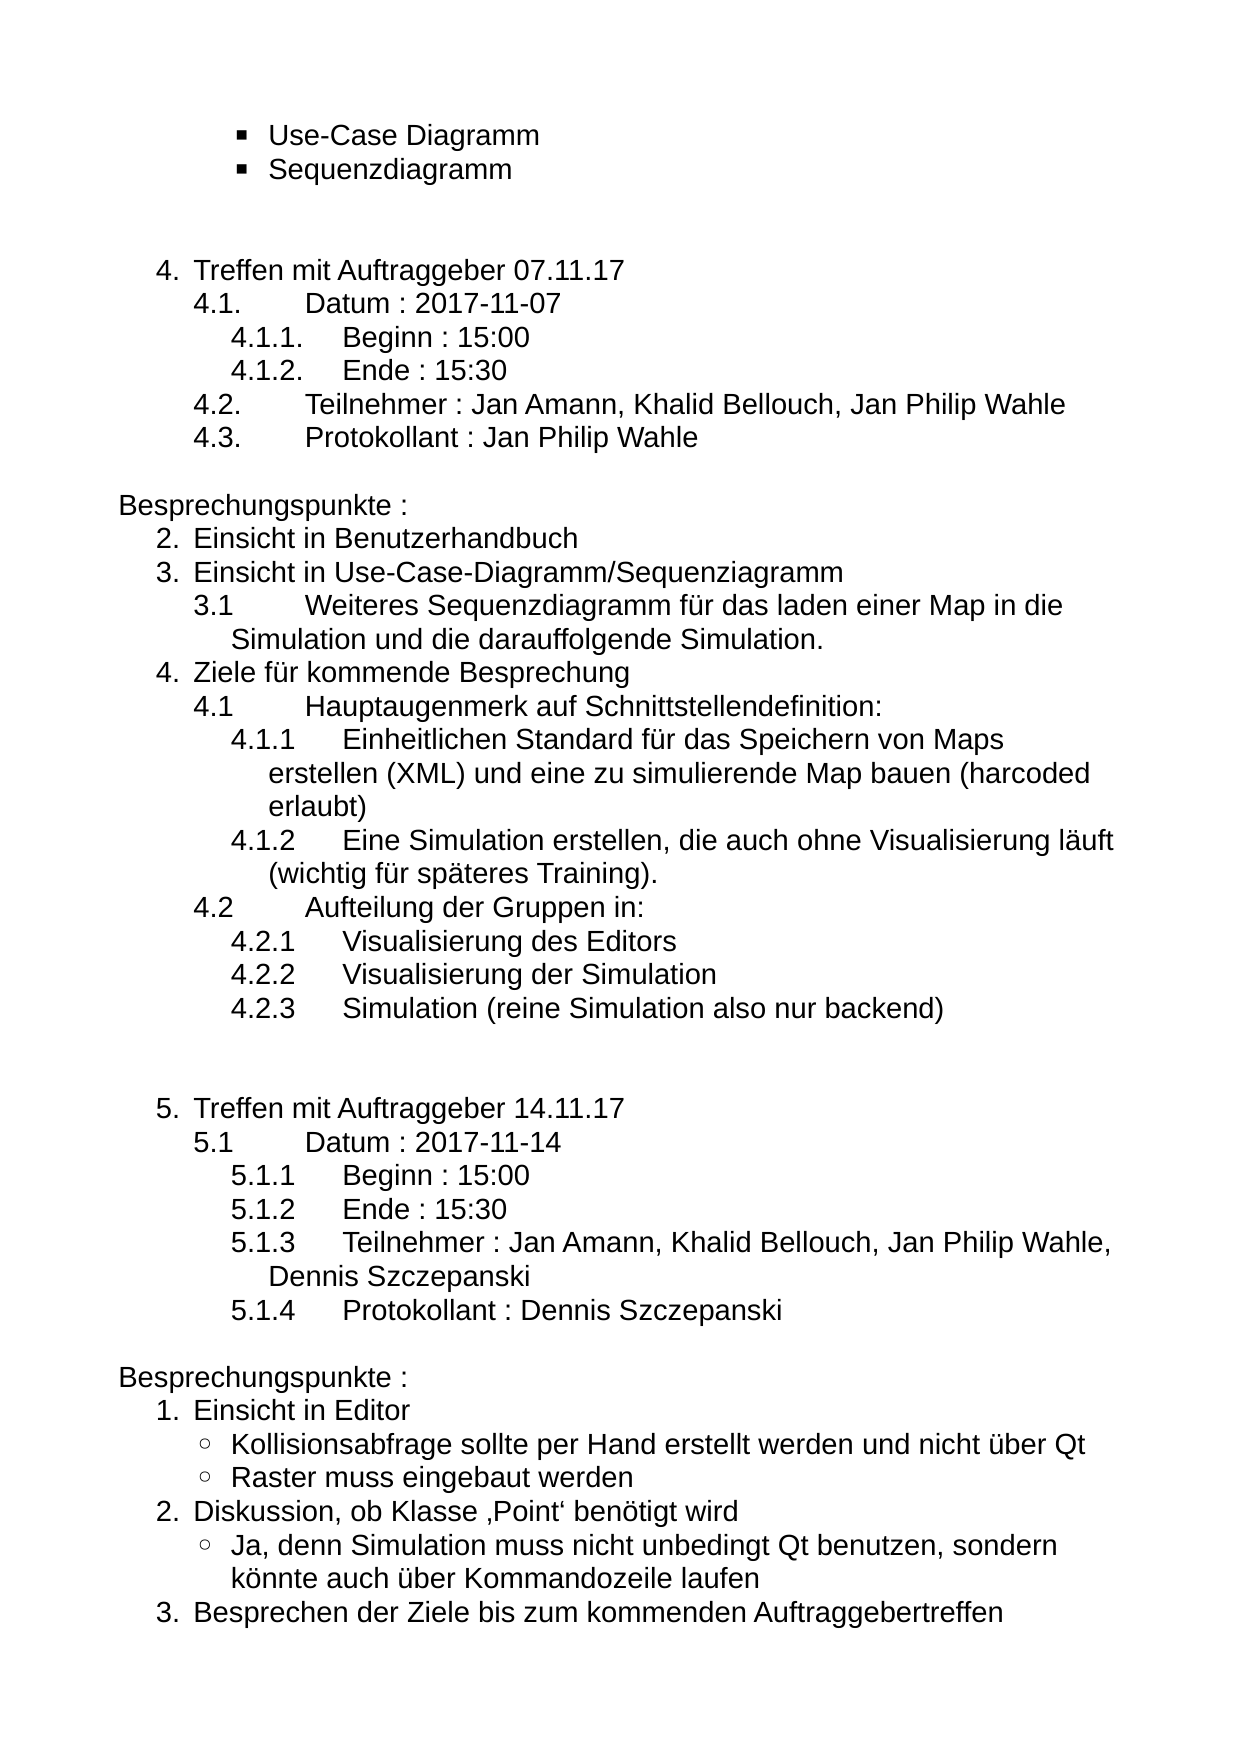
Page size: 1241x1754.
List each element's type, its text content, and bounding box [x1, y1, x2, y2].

list Beginn : 15:00 [231, 1158, 1122, 1192]
list Ende : 15:30 [231, 1192, 1122, 1225]
list Hauptaugenmerk auf Schnittstellendefinition: [193, 689, 1122, 722]
list Ja, denn Simulation muss nicht unbedingt Qt benutzen, sondern könnte auch über Kommandozeile laufen [193, 1528, 1122, 1595]
list Datum : 2017-11-07 [193, 286, 1122, 320]
text Besprechungspunkte : [118, 487, 1122, 521]
list Aufteilung der Gruppen in: [193, 890, 1122, 923]
list Protokollant : Dennis Szczepanski [231, 1292, 1122, 1326]
list Einsicht in Use-Case-Diagramm/Sequenziagramm [156, 554, 1122, 588]
list Visualisierung des Editors [231, 923, 1122, 957]
list Beginn : 15:00 [231, 320, 1122, 353]
list Protokollant : Jan Philip Wahle [193, 420, 1122, 454]
list Teilnehmer : Jan Amann, Khalid Bellouch, Jan Philip Wahle, Dennis Szczepanski [231, 1225, 1122, 1292]
list Teilnehmer : Jan Amann, Khalid Bellouch, Jan Philip Wahle [193, 387, 1122, 420]
list Einsicht in Editor [156, 1393, 1122, 1427]
list Besprechen der Ziele bis zum kommenden Auftraggebertreffen [156, 1595, 1122, 1628]
list Ende : 15:30 [231, 353, 1122, 387]
list Ziele für kommende Besprechung [156, 655, 1122, 689]
list Datum : 2017-11-14 [193, 1125, 1122, 1158]
list Weiteres Sequenzdiagramm für das laden einer Map in die Simulation und die darauffolgende Simulation. [193, 588, 1122, 655]
list Einheitlichen Standard für das Speichern von Maps erstellen (XML) und eine zu simulierende Map bauen (harcoded erlaubt) [231, 722, 1122, 823]
list Diskussion, ob Klasse ‚Point‘ benötigt wird [156, 1494, 1122, 1528]
list Einsicht in Benutzerhandbuch [156, 521, 1122, 554]
list Raster muss eingebaut werden [193, 1460, 1122, 1494]
list Visualisierung der Simulation [231, 957, 1122, 991]
list Treffen mit Auftraggeber 14.11.17 [156, 1091, 1122, 1125]
list Simulation (reine Simulation also nur backend) [231, 991, 1122, 1024]
list Use-Case Diagramm [231, 118, 1122, 152]
list Kollisionsabfrage sollte per Hand erstellt werden und nicht über Qt [193, 1427, 1122, 1460]
text Besprechungspunkte : [118, 1359, 1122, 1393]
list Treffen mit Auftraggeber 07.11.17 [156, 253, 1122, 286]
list Sequenzdiagramm [231, 152, 1122, 186]
list Eine Simulation erstellen, die auch ohne Visualisierung läuft (wichtig für späteres Training). [231, 823, 1122, 890]
